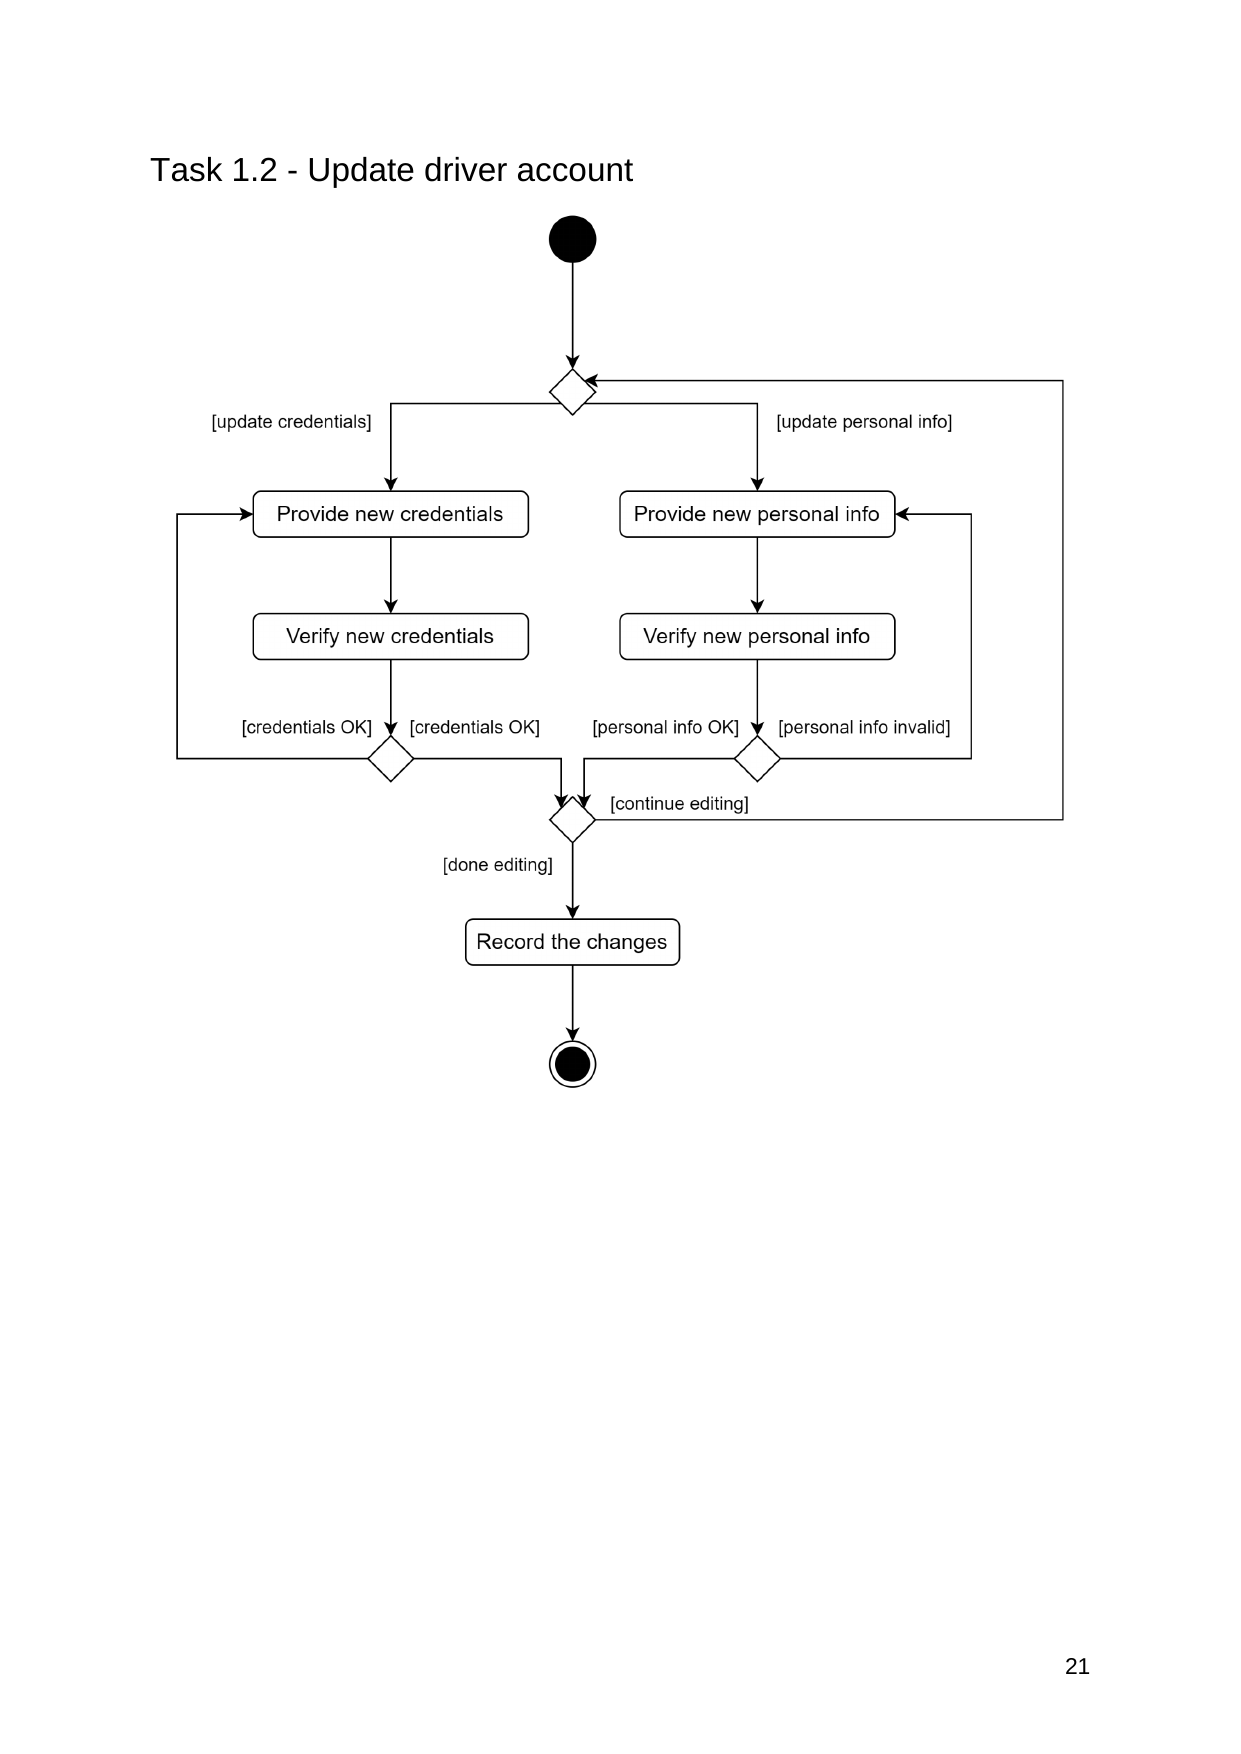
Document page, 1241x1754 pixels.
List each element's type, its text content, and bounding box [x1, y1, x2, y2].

subtitle Task 1.2 - Update driver account [150, 150, 1090, 188]
picture [150, 201, 1091, 1103]
